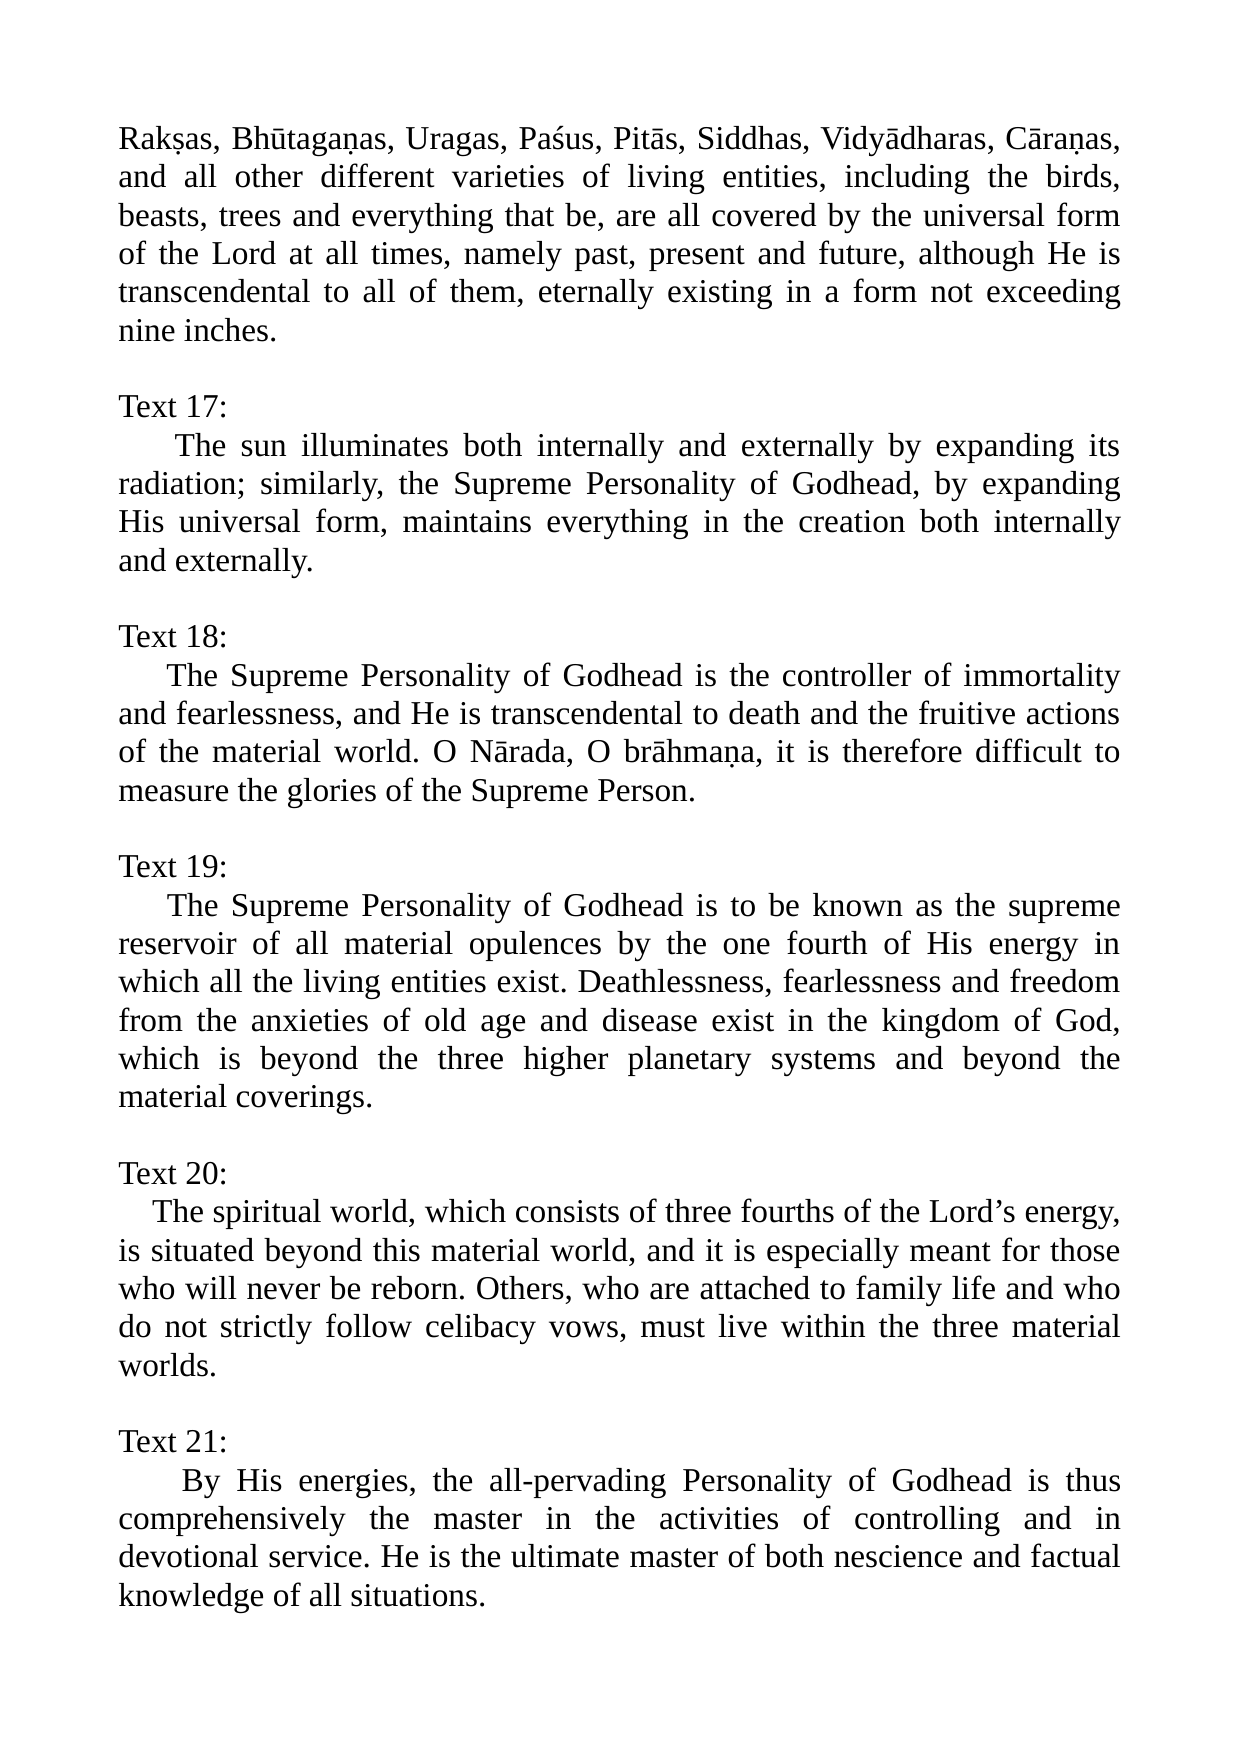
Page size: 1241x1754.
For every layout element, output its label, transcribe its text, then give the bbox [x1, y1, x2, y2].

text The Supreme Personality of Godhead is the controller of immortality and fearlessness, and He is transcendental to death and the fruitive actions of the material world. O Nārada, O brāhmaṇa, it is therefore difficult to measure the glories of the Supreme Person. [118, 655, 1122, 808]
text The spiritual world, which consists of three fourths of the Lord’s energy, is situated beyond this material world, and it is especially meant for those who will never be reborn. Others, who are attached to family life and who do not strictly follow celibacy vows, must live within the three material worlds. [118, 1191, 1122, 1383]
text Text 21: [118, 1421, 1122, 1460]
text By His energies, the all-pervading Personality of Godhead is thus comprehensively the master in the activities of controlling and in devotional service. He is the ultimate master of both nescience and factual knowledge of all situations. [118, 1460, 1122, 1613]
text Text 17: [118, 386, 1122, 425]
text Text 20: [118, 1153, 1122, 1191]
text Rakṣas, Bhūtagaṇas, Uragas, Paśus, Pitās, Siddhas, Vidyādharas, Cāraṇas, and all other different varieties of living entities, including the birds, beasts, trees and everything that be, are all covered by the universal form of the Lord at all times, namely past, present and future, although He is transcendental to all of them, eternally existing in a form not exceeding nine inches. [118, 118, 1122, 348]
text The sun illuminates both internally and externally by expanding its radiation; similarly, the Supreme Personality of Godhead, by expanding His universal form, maintains everything in the creation both internally and externally. [118, 425, 1122, 578]
text Text 18: [118, 616, 1122, 655]
text The Supreme Personality of Godhead is to be known as the supreme reservoir of all material opulences by the one fourth of His energy in which all the living entities exist. Deathlessness, fearlessness and freedom from the anxieties of old age and disease exist in the kingdom of God, which is beyond the three higher planetary systems and beyond the material coverings. [118, 885, 1122, 1115]
text Text 19: [118, 846, 1122, 885]
